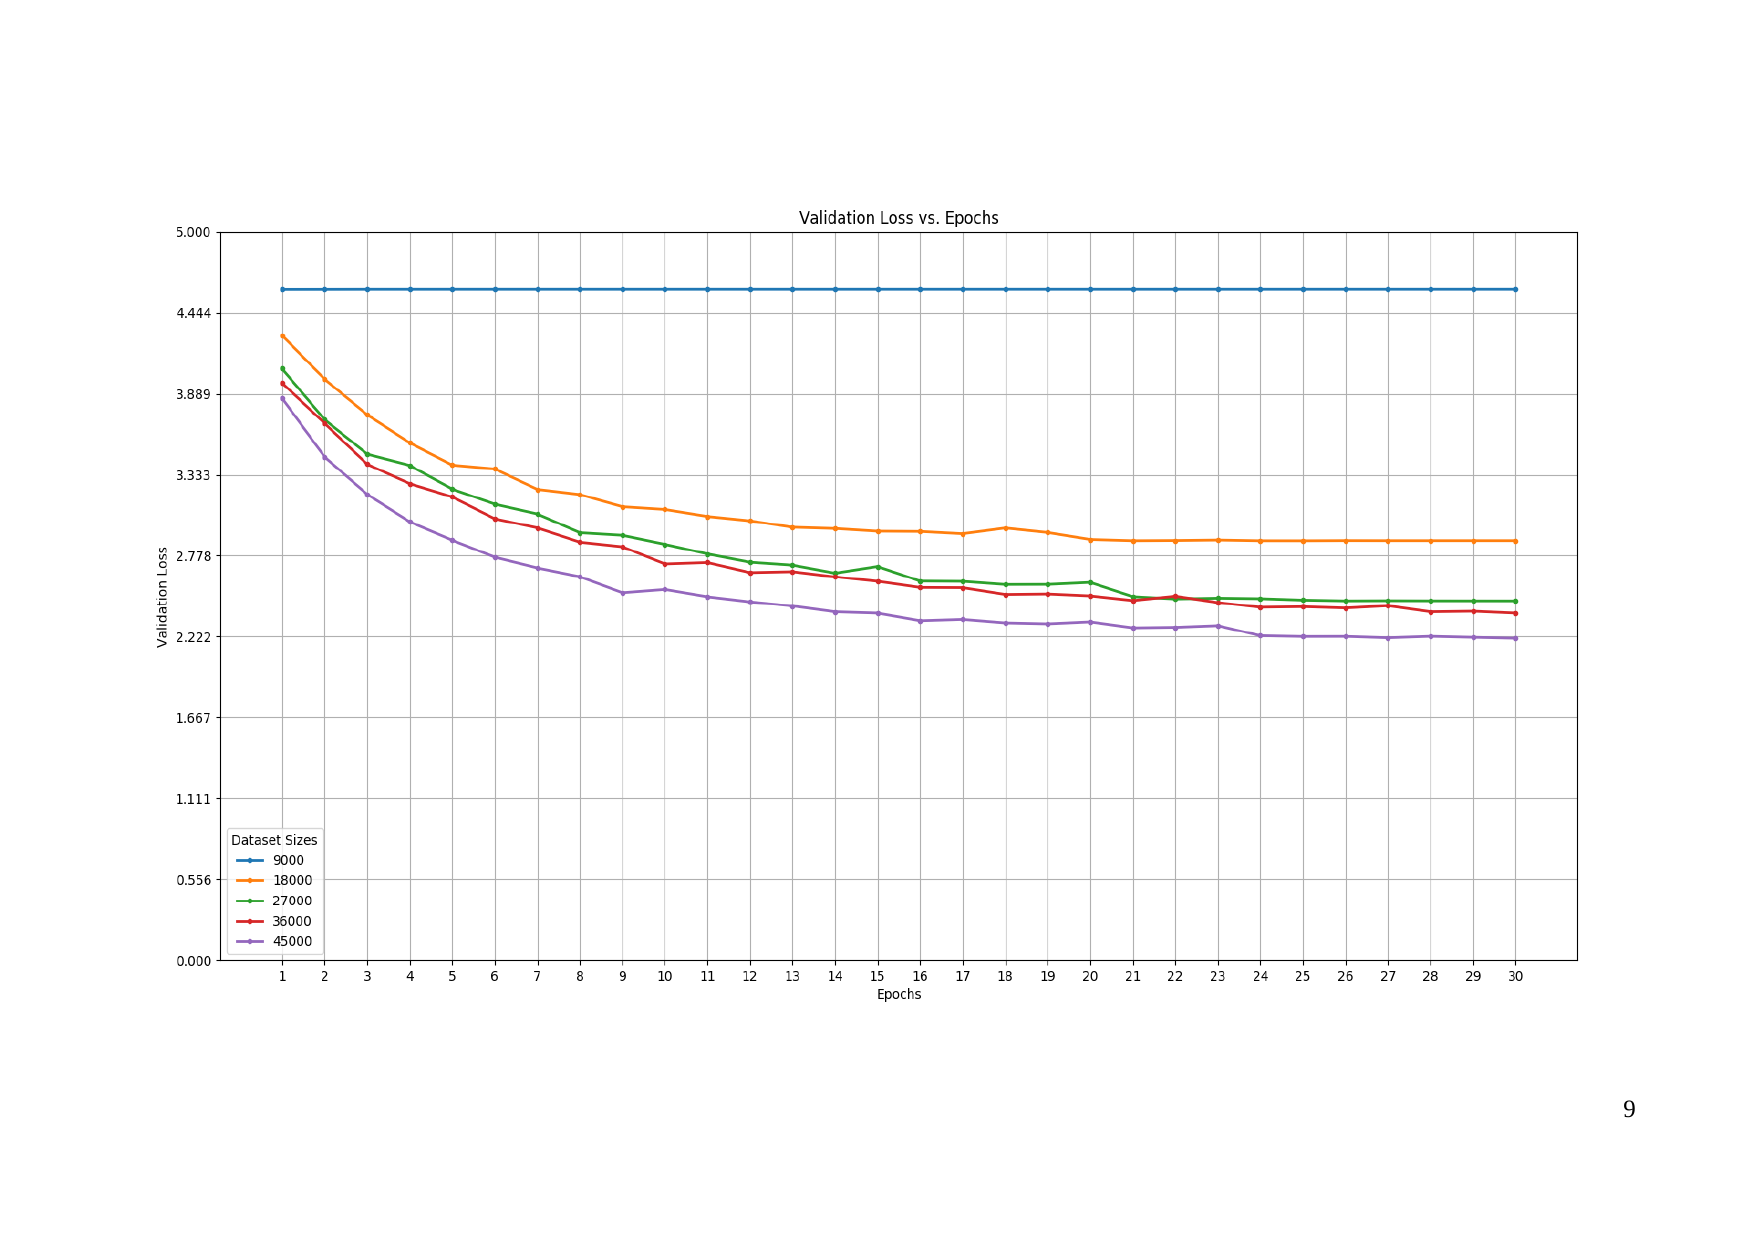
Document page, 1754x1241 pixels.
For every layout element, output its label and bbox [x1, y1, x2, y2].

picture [1, 118, 1752, 1064]
